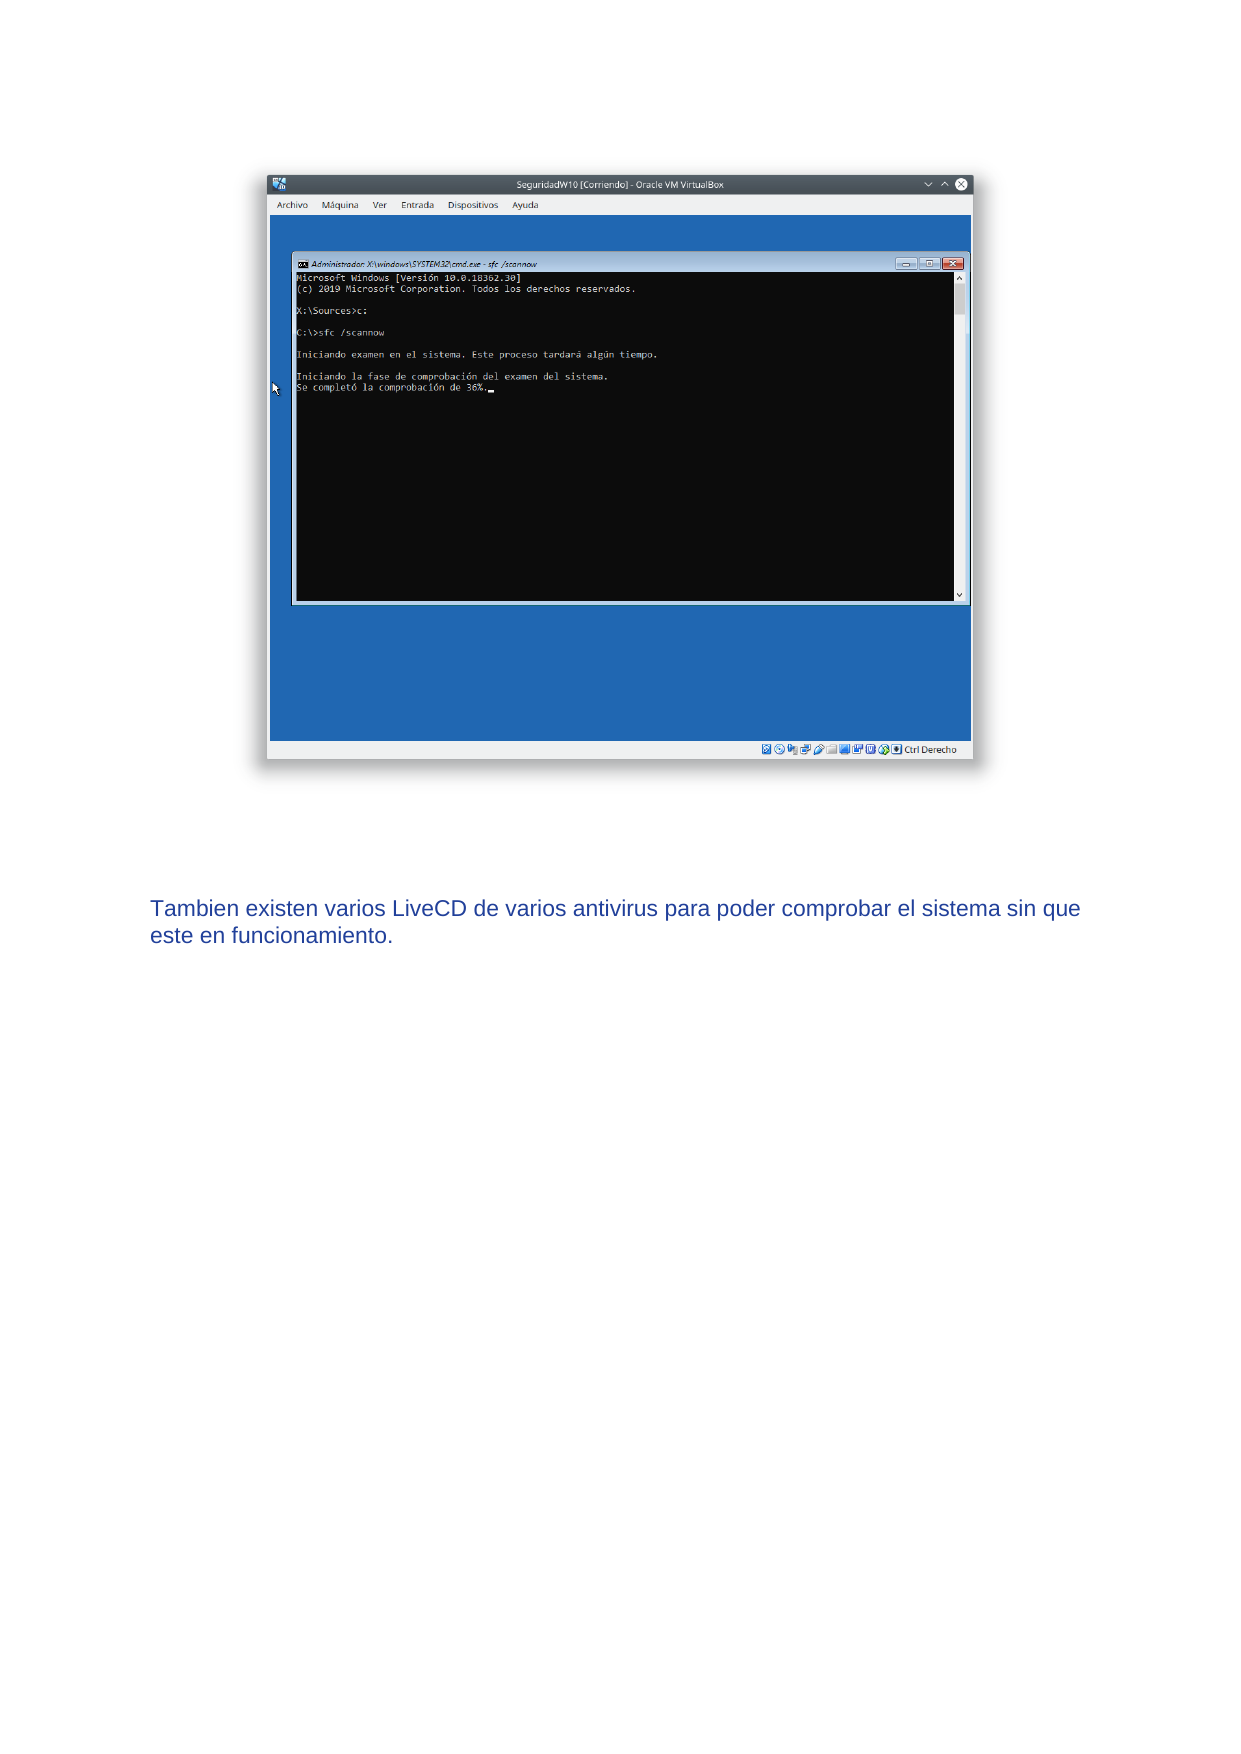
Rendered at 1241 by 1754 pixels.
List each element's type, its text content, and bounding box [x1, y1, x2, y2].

text Tambien existen varios LiveCD de varios antivirus para poder comprobar el sistema sin que este en funcionamiento. [150, 895, 1090, 948]
picture [225, 150, 1015, 801]
